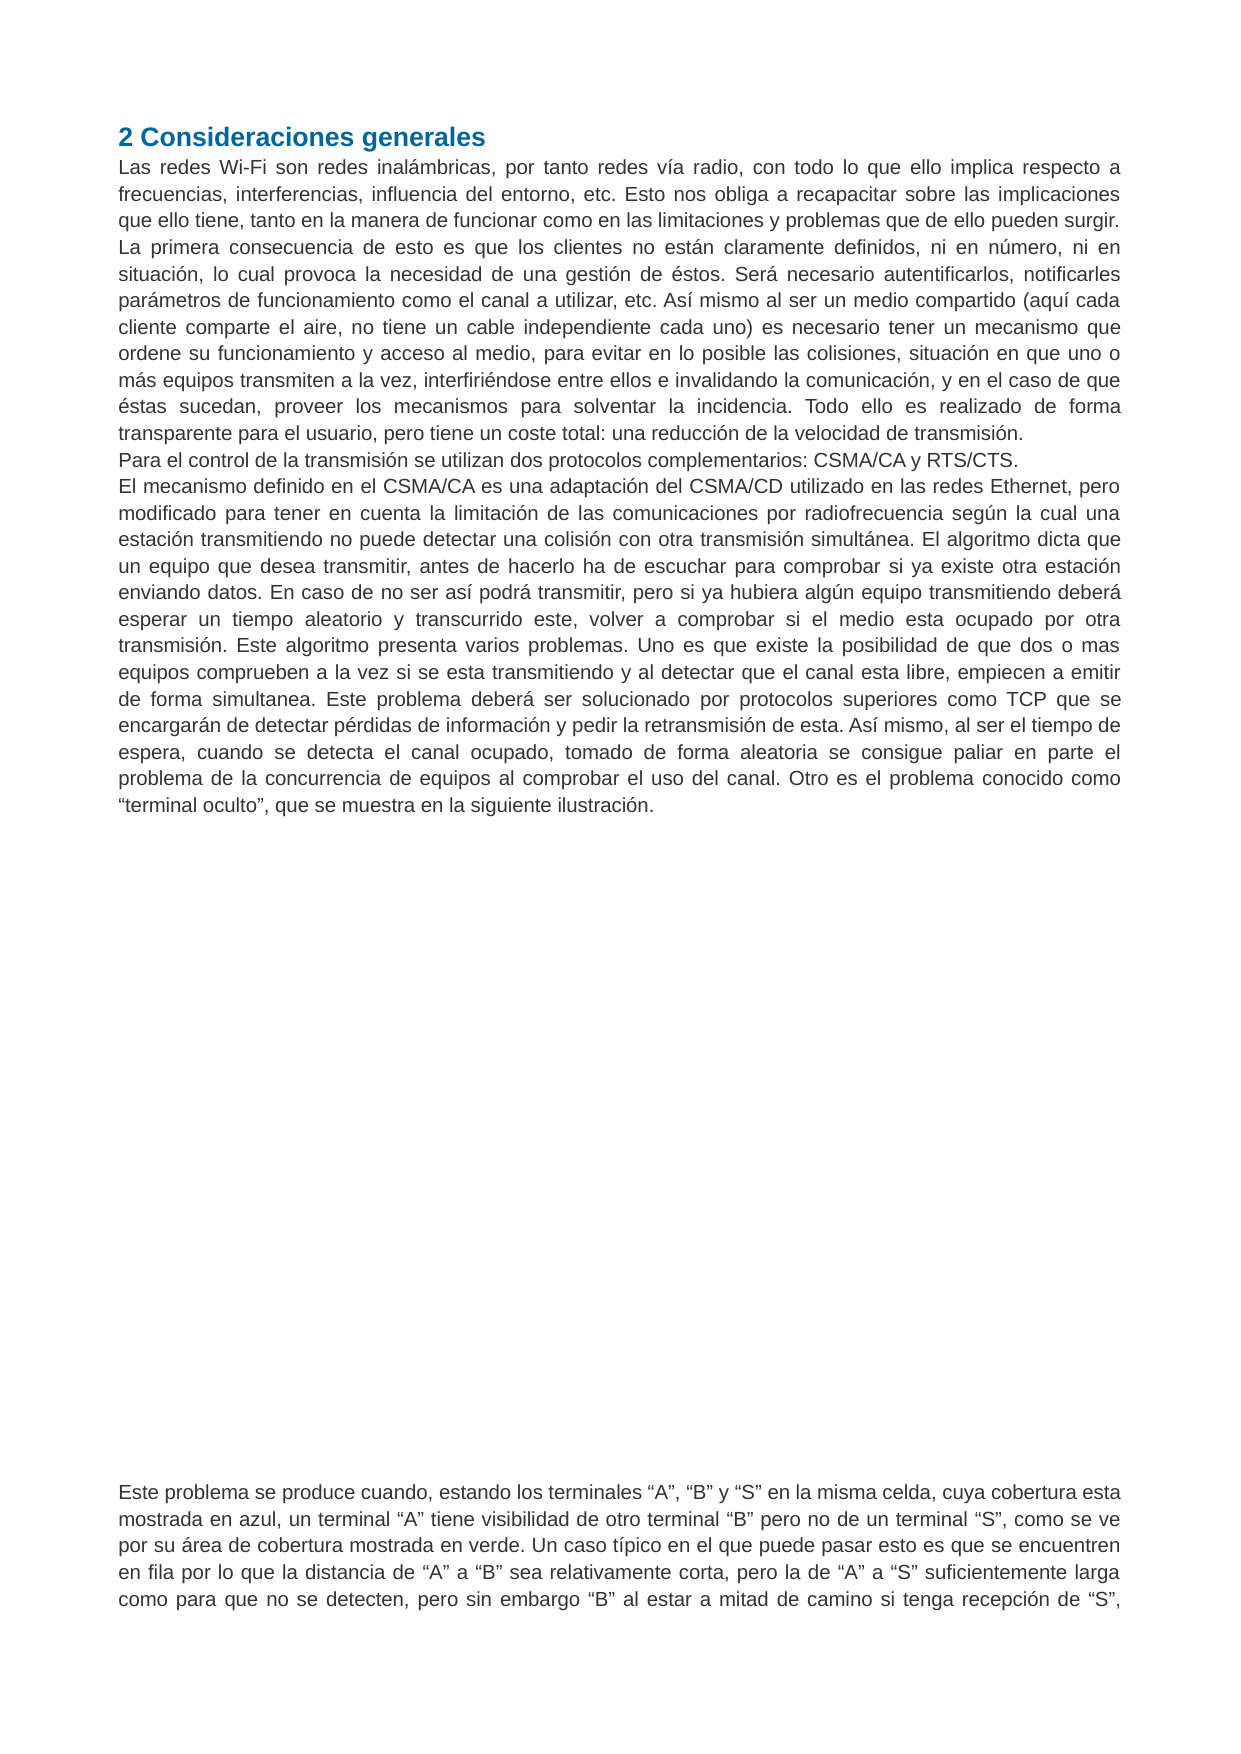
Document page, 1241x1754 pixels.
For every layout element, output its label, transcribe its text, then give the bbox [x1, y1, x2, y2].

text La primera consecuencia de esto es que los clientes no están claramente definidos, ni en número, ni en situación, lo cual provoca la necesidad de una gestión de éstos. Será necesario autentificarlos, notificarles parámetros de funcionamiento como el canal a utilizar, etc. Así mismo al ser un medio compartido (aquí cada cliente comparte el aire, no tiene un cable independiente cada uno) es necesario tener un mecanismo que ordene su funcionamiento y acceso al medio, para evitar en lo posible las colisiones, situación en que uno o más equipos transmiten a la vez, interfiriéndose entre ellos e invalidando la comunicación, y en el caso de que éstas sucedan, proveer los mecanismos para solventar la incidencia. Todo ello es realizado de forma transparente para el usuario, pero tiene un coste total: una reducción de la velocidad de transmisión. [118, 232, 1122, 445]
text Este problema se produce cuando, estando los terminales “A”, “B” y “S” en la misma celda, cuya cobertura esta mostrada en azul, un terminal “A” tiene visibilidad de otro terminal “B” pero no de un terminal “S”, como se ve por su área de cobertura mostrada en verde. Un caso típico en el que puede pasar esto es que se encuentren en fila por lo que la distancia de “A” a “B” sea relativamente corta, pero la de “A” a “S” suficientemente larga como para que no se detecten, pero sin embargo “B” al estar a mitad de camino si tenga recepción de “S”, [118, 1477, 1122, 1610]
text Las redes Wi-Fi son redes inalámbricas, por tanto redes vía radio, con todo lo que ello implica respecto a frecuencias, interferencias, influencia del entorno, etc. Esto nos obliga a recapacitar sobre las implicaciones que ello tiene, tanto en la manera de funcionar como en las limitaciones y problemas que de ello pueden surgir. [118, 152, 1122, 232]
text Para el control de la transmisión se utilizan dos protocolos complementarios: CSMA/CA y RTS/CTS. [118, 445, 1122, 471]
text El mecanismo definido en el CSMA/CA es una adaptación del CSMA/CD utilizado en las redes Ethernet, pero modificado para tener en cuenta la limitación de las comunicaciones por radiofrecuencia según la cual una estación transmitiendo no puede detectar una colisión con otra transmisión simultánea. El algoritmo dicta que un equipo que desea transmitir, antes de hacerlo ha de escuchar para comprobar si ya existe otra estación enviando datos. En caso de no ser así podrá transmitir, pero si ya hubiera algún equipo transmitiendo deberá esperar un tiempo aleatorio y transcurrido este, volver a comprobar si el medio esta ocupado por otra transmisión. Este algoritmo presenta varios problemas. Uno es que existe la posibilidad de que dos o mas equipos comprueben a la vez si se esta transmitiendo y al detectar que el canal esta libre, empiecen a emitir de forma simultanea. Este problema deberá ser solucionado por protocolos superiores como TCP que se encargarán de detectar pérdidas de información y pedir la retransmisión de esta. Así mismo, al ser el tiempo de espera, cuando se detecta el canal ocupado, tomado de forma aleatoria se consigue paliar en parte el problema de la concurrencia de equipos al comprobar el uso del canal. Otro es el problema conocido como “terminal oculto”, que se muestra en la siguiente ilustración. [118, 471, 1122, 817]
subtitle 2 Consideraciones generales [118, 118, 1122, 152]
